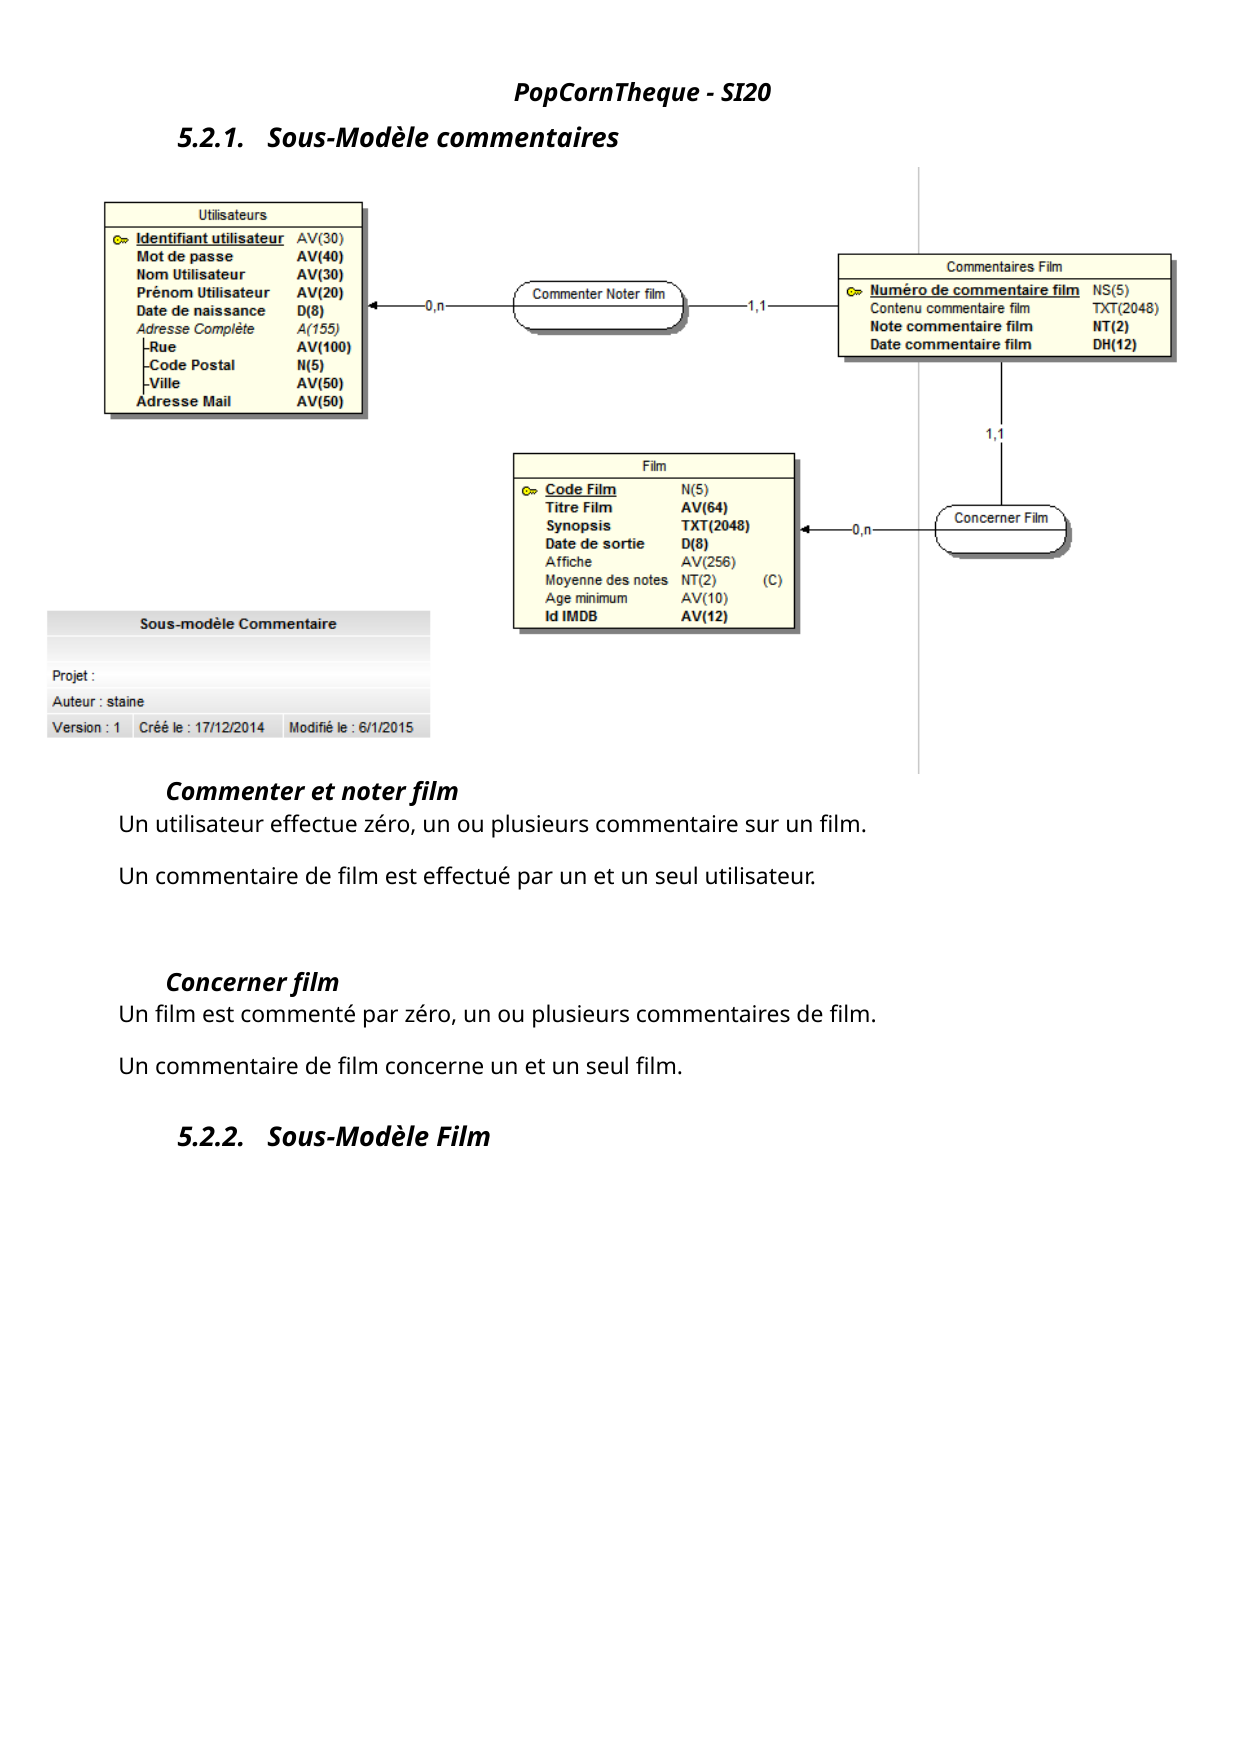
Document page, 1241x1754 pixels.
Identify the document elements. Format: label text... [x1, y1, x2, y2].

text Un commentaire de film est effectué par un et un seul utilisateur. [118, 860, 1122, 891]
subtitle Sous-Modèle Film [177, 1117, 1122, 1154]
text Un utilisateur effectue zéro, un ou plusieurs commentaire sur un film. [118, 808, 1122, 839]
text Commenter et noter film [118, 774, 1122, 808]
text Un film est commenté par zéro, un ou plusieurs commentaires de film. [118, 998, 1122, 1029]
text Un commentaire de film concerne un et un seul film. [118, 1050, 1122, 1082]
picture [24, 167, 1199, 774]
subtitle Sous-Modèle commentaires [177, 118, 1122, 155]
text [118, 155, 1122, 167]
text Concerner film [118, 964, 1122, 998]
